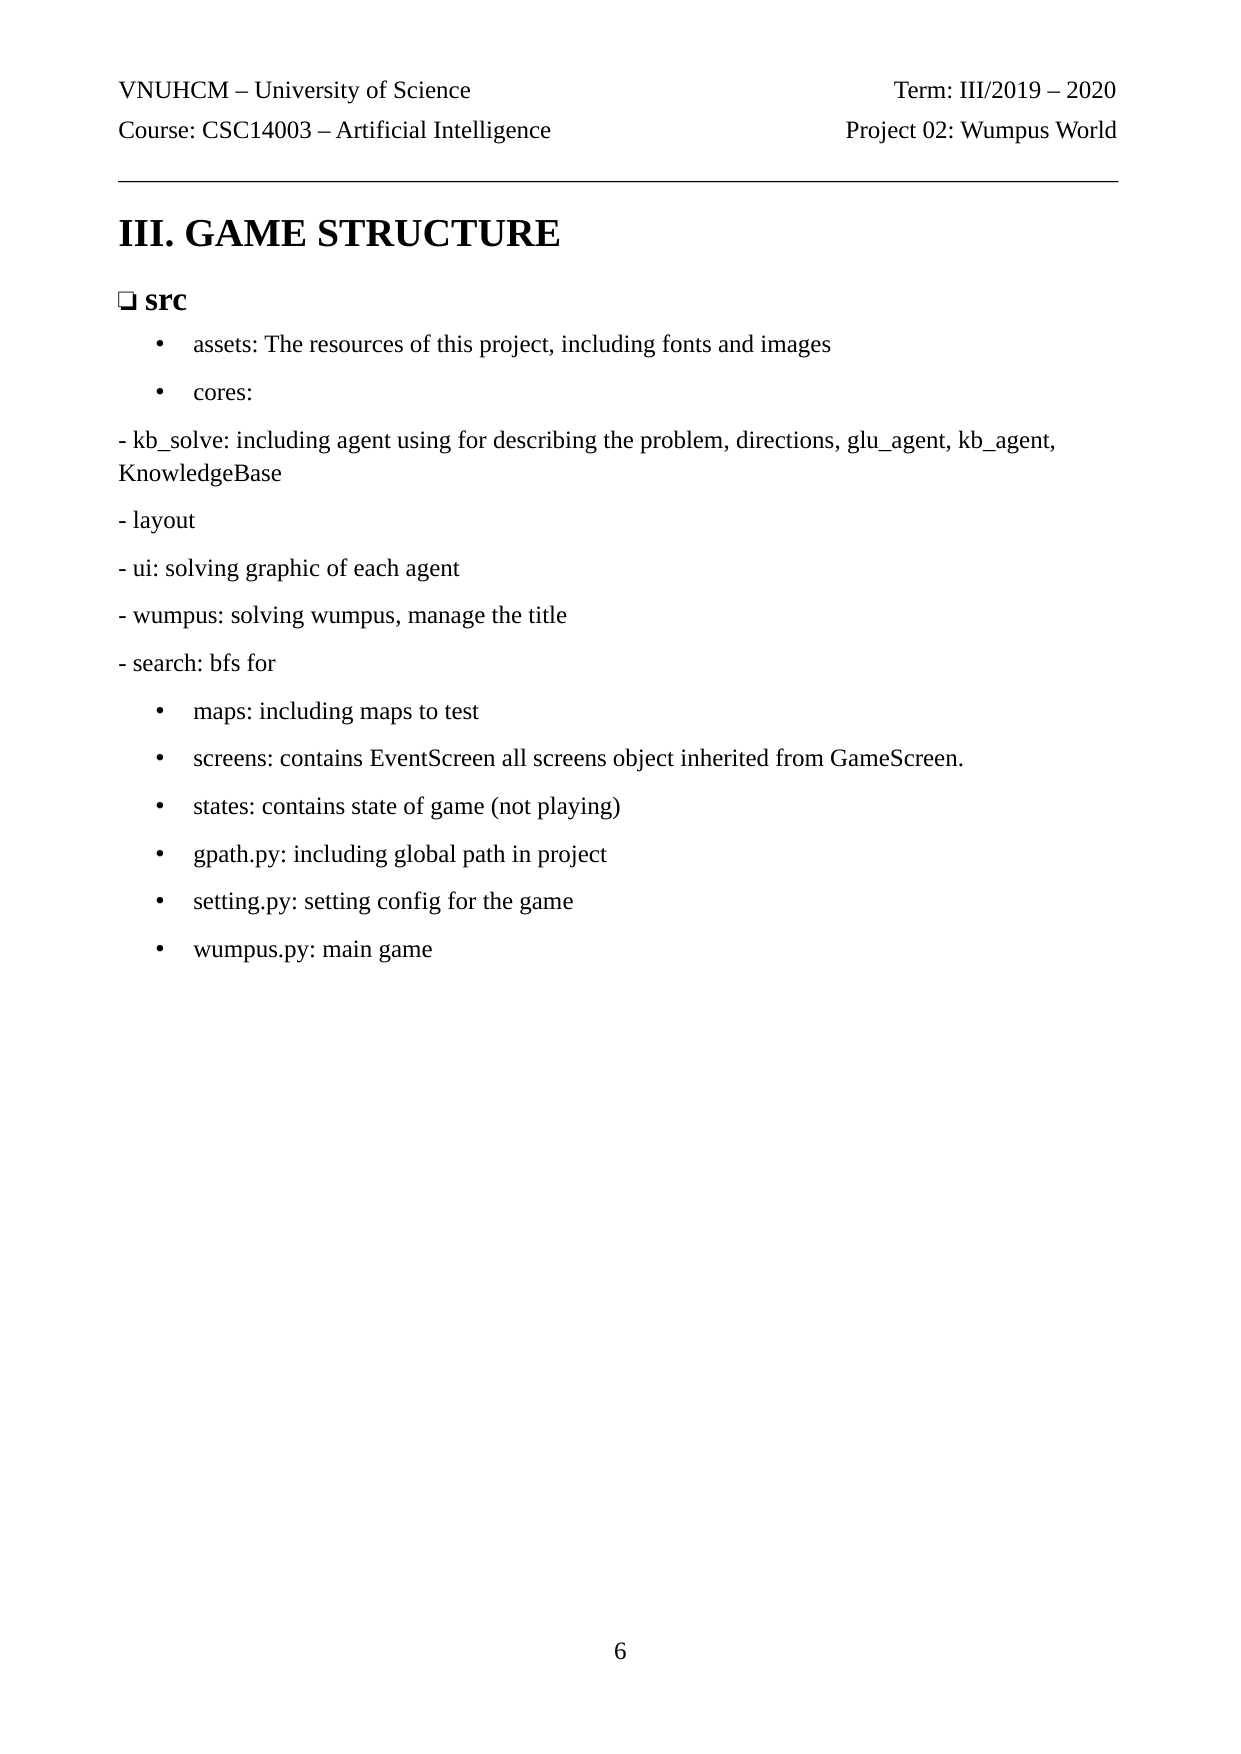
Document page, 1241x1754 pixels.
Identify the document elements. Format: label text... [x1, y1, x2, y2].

text - wumpus: solving wumpus, manage the title [118, 601, 1122, 629]
text - search: bfs for [118, 648, 1122, 677]
list wumpus.py: main game [156, 934, 1122, 963]
list cores: [156, 377, 1122, 406]
list maps: including maps to test [156, 696, 1122, 724]
list setting.py: setting config for the game [156, 886, 1122, 915]
list states: contains state of game (not playing) [156, 791, 1122, 820]
subtitle III. GAME STRUCTURE [118, 210, 1122, 255]
text - kb_solve: including agent using for describing the problem, directions, glu_agent, kb_agent, KnowledgeBase [118, 425, 1122, 487]
text - ui: solving graphic of each agent [118, 553, 1122, 582]
list screens: contains EventScreen all screens object inherited from GameScreen. [156, 743, 1122, 772]
text - layout [118, 505, 1122, 534]
list assets: The resources of this project, including fonts and images [156, 329, 1122, 358]
text  src [118, 279, 1122, 318]
list gpath.py: including global path in project [156, 839, 1122, 867]
